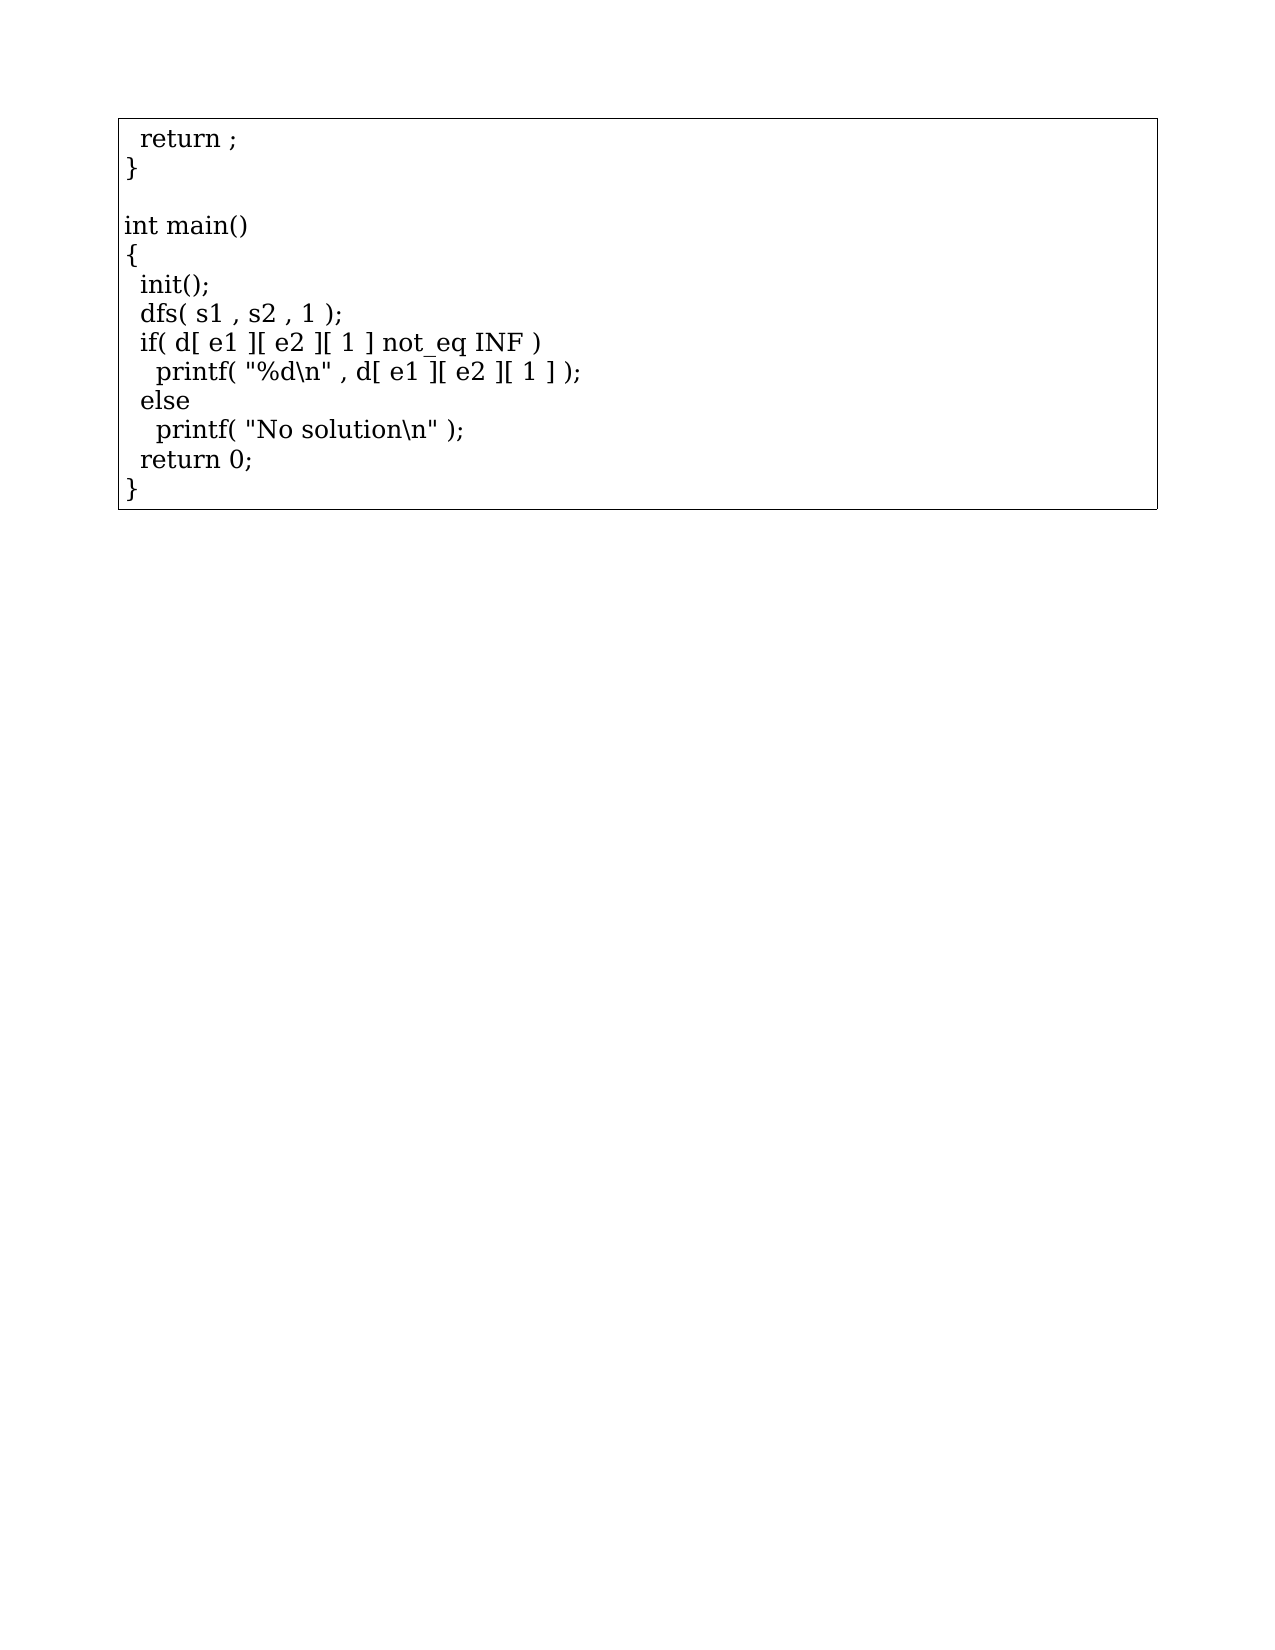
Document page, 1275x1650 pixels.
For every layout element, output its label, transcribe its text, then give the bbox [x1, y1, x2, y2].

table_header return ; } int main() { init(); dfs( s1 , s2 , 1 ); if( d[ e1 ][ e2 ][ 1 ] not_eq INF ) printf( "%d\n" , d[ e1 ][ e2 ][ 1 ] ); else printf( "No solution\n" ); return 0; } [119, 119, 1157, 509]
